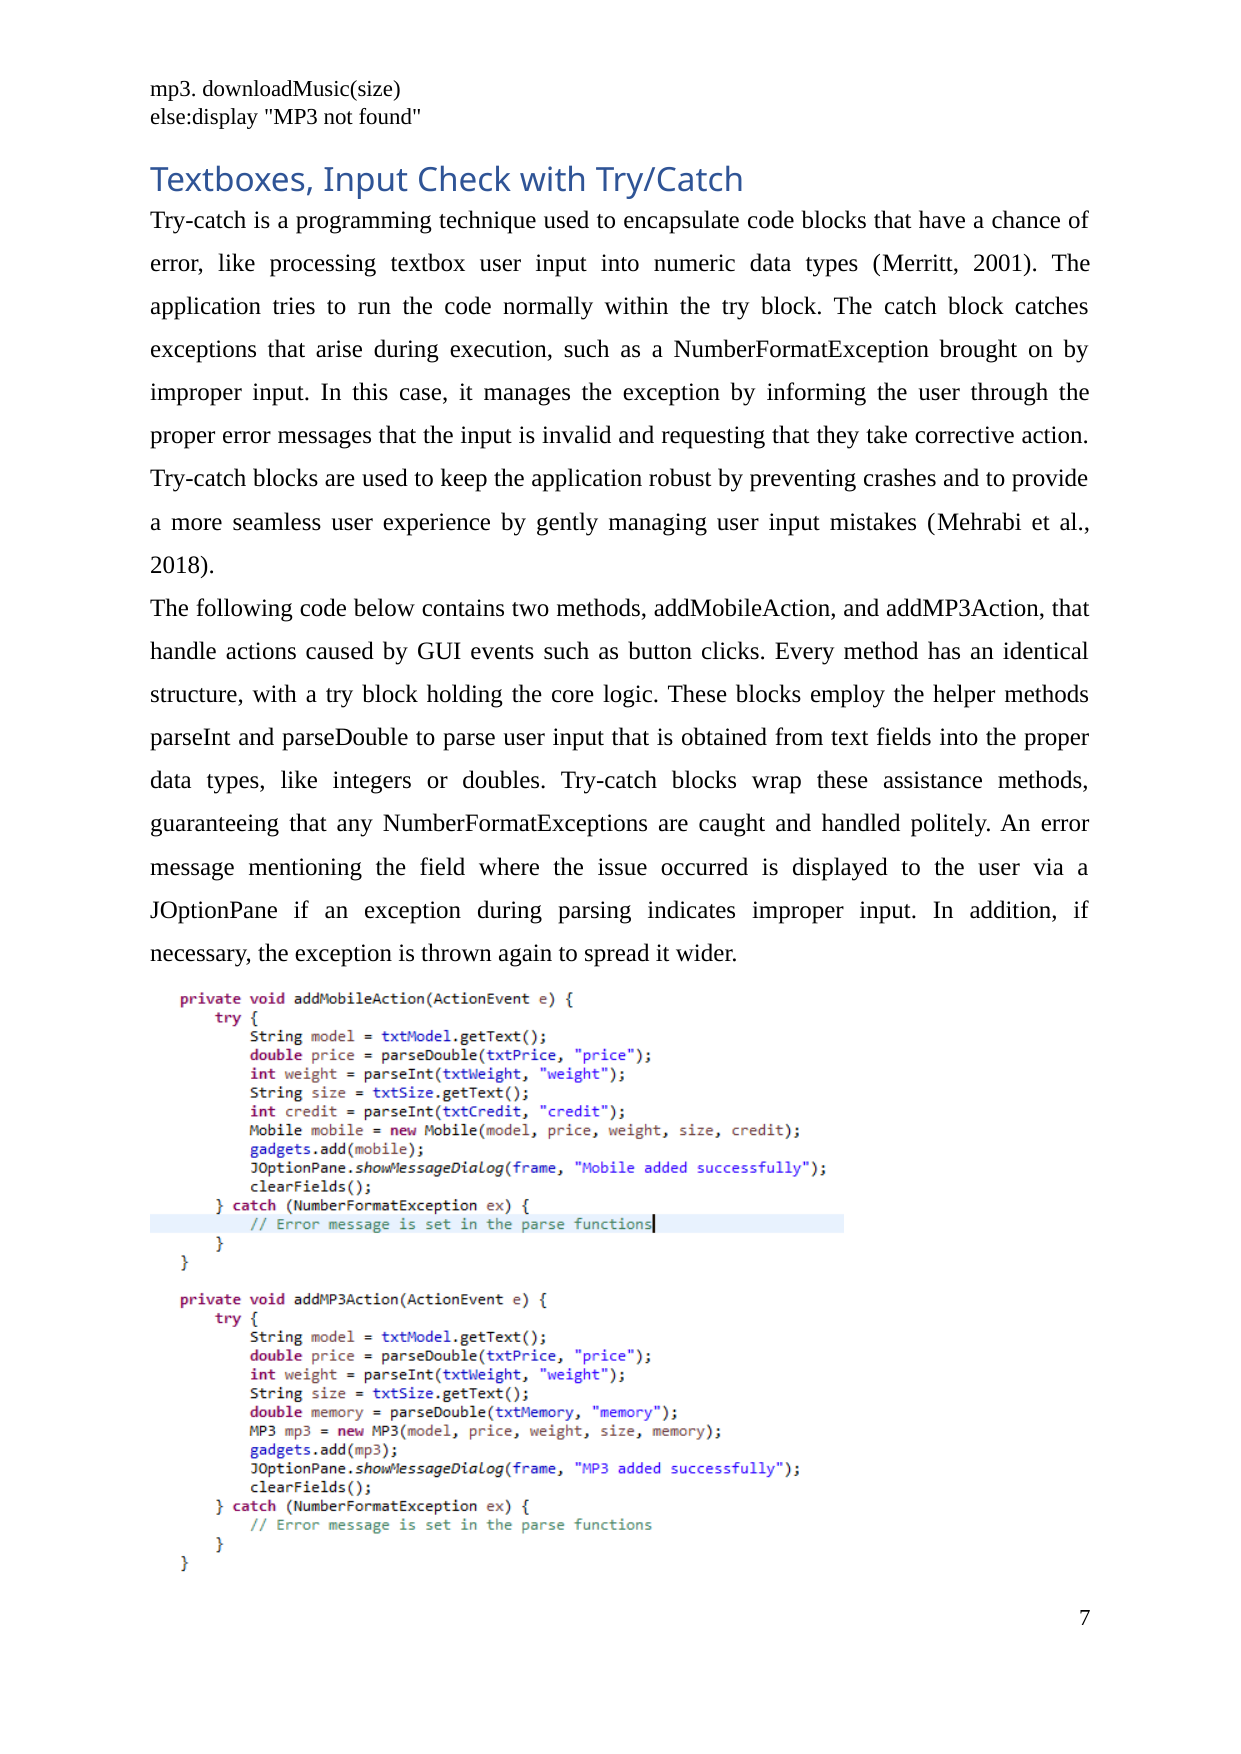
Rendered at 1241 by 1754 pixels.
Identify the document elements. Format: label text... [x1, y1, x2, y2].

text else:display "MP3 not found" [150, 103, 1090, 129]
text Try-catch is a programming technique used to encapsulate code blocks that have a chance of error, like processing textbox user input into numeric data types (Merritt, 2001). The application tries to run the code normally within the try block. The catch block catches exceptions that arise during execution, such as a NumberFormatException brought on by improper input. In this case, it manages the exception by informing the user through the proper error messages that the input is invalid and requesting that they take corrective action. Try-catch blocks are used to keep the application robust by preventing crashes and to provide a more seamless user experience by gently managing user input mistakes (Mehrabi et al., 2018). [150, 205, 1090, 578]
text The following code below contains two methods, addMobileAction, and addMP3Action, that handle actions caused by GUI events such as button clicks. Every method has an identical structure, with a try block holding the core logic. These blocks employ the helper methods parseInt and parseDouble to parse user input that is obtained from text fields into the proper data types, like integers or doubles. Try-catch blocks wrap these assistance methods, guaranteeing that any NumberFormatExceptions are caught and handled politely. An error message mentioning the field where the issue occurred is displayed to the user via a JOptionPane if an exception during parsing indicates improper input. In addition, if necessary, the exception is thrown again to spread it wider. [150, 593, 1090, 967]
subtitle Textboxes, Input Check with Try/Catch [150, 156, 1090, 202]
text mp3. downloadMusic(size) [150, 75, 1090, 101]
